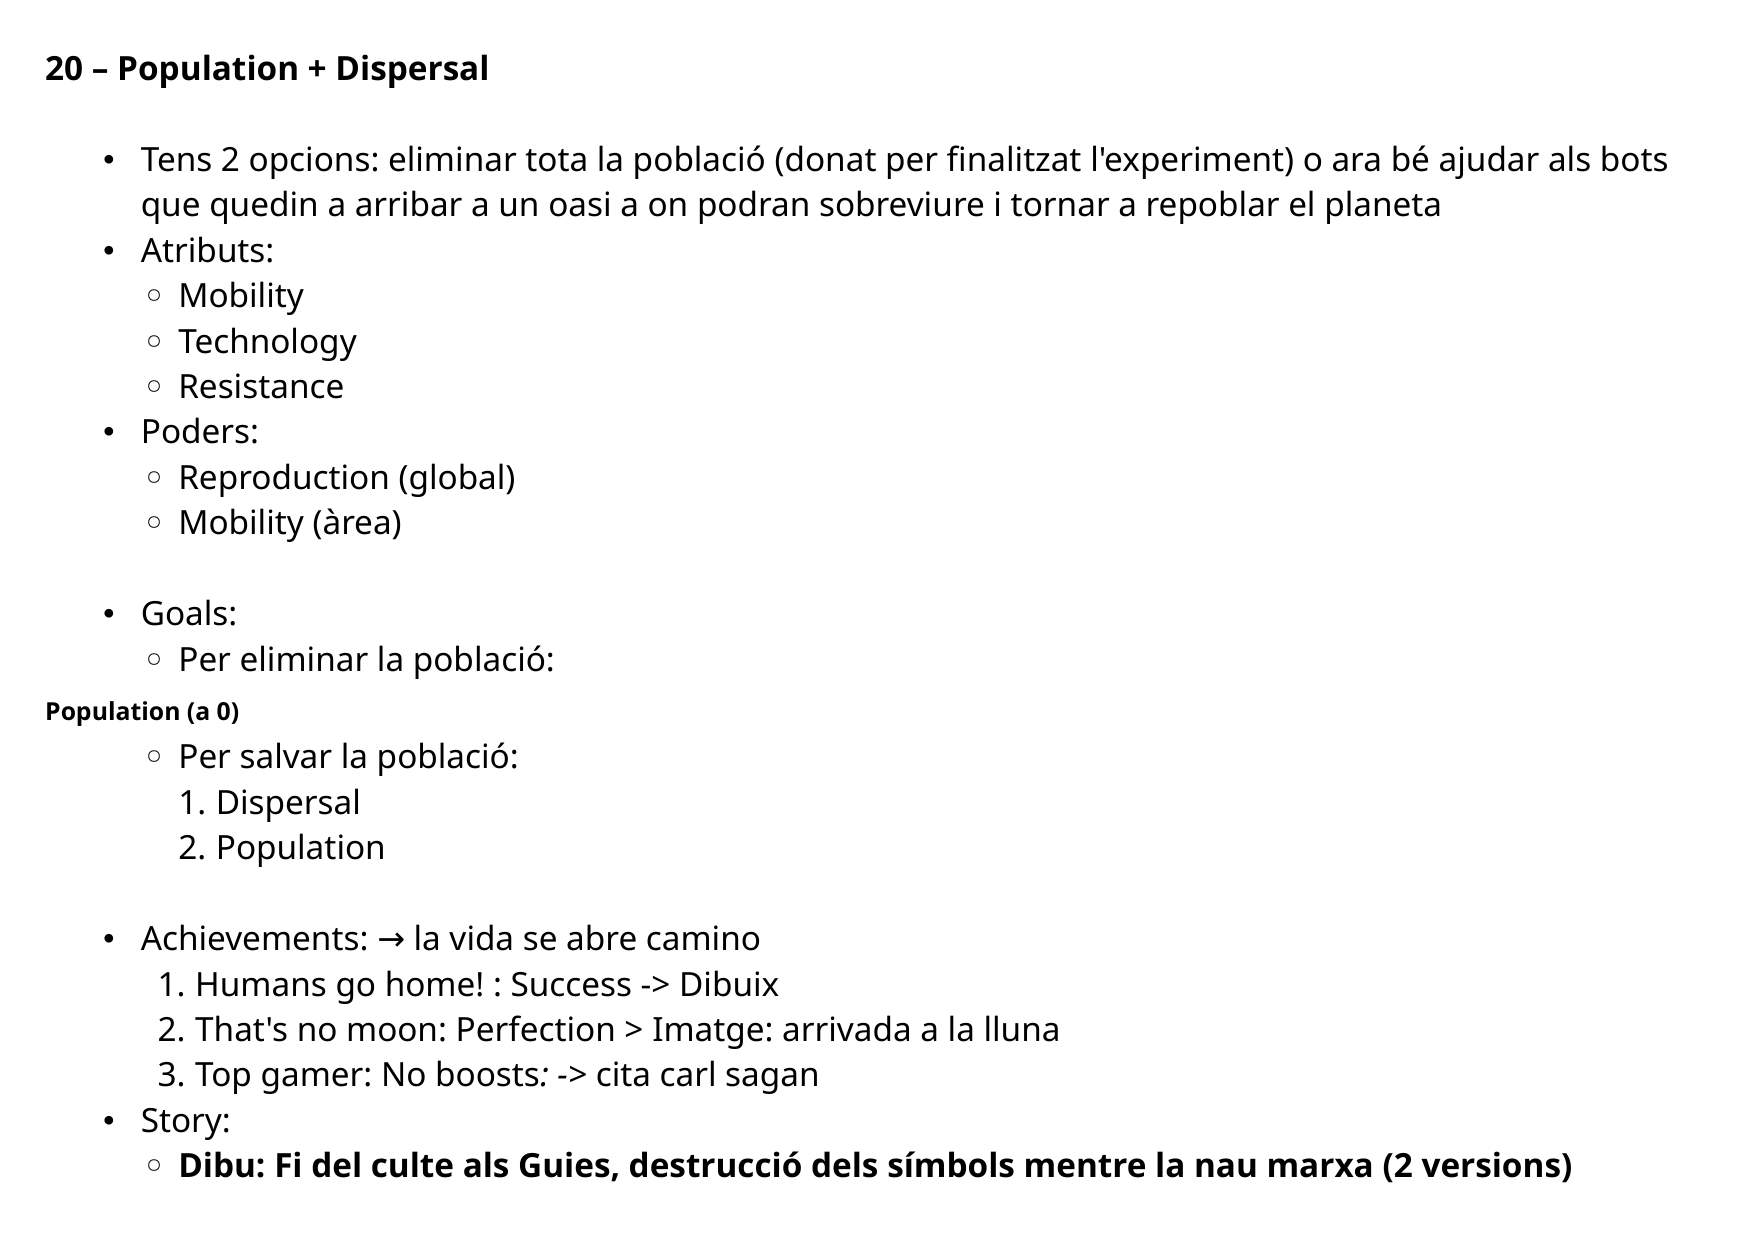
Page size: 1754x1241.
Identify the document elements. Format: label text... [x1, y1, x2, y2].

text 20 – Population + Dispersal [45, 45, 1709, 90]
list Population [178, 824, 1709, 869]
list Tens 2 opcions: eliminar tota la població (donat per finalitzat l'experiment) o ara bé ajudar als bots que quedin a arribar a un oasi a on podran sobreviure i tornar a repoblar el planeta [103, 136, 1709, 227]
list Story: [103, 1097, 1709, 1142]
list Resistance [141, 363, 1709, 408]
list Reproduction (global) [141, 454, 1709, 499]
list Achievements: → la vida se abre camino [103, 915, 1709, 960]
subtitle Population (a 0) [45, 693, 1709, 727]
list Goals: [103, 590, 1709, 635]
list Dispersal [178, 779, 1709, 824]
list Atributs: [103, 227, 1709, 272]
list That's no moon: Perfection > Imatge: arrivada a la lluna [157, 1006, 1709, 1051]
list Poders: [103, 408, 1709, 454]
list Per salvar la població: [141, 733, 1709, 779]
list Humans go home! : Success -> Dibuix [157, 960, 1709, 1006]
list Dibu: Fi del culte als Guies, destrucció dels símbols mentre la nau marxa (2 versions) [141, 1142, 1709, 1187]
list Top gamer: No boosts: -> cita carl sagan [157, 1051, 1709, 1097]
list Per eliminar la població: [141, 635, 1709, 681]
list Mobility [141, 272, 1709, 317]
list Mobility (àrea) [141, 499, 1709, 544]
list Technology [141, 317, 1709, 363]
